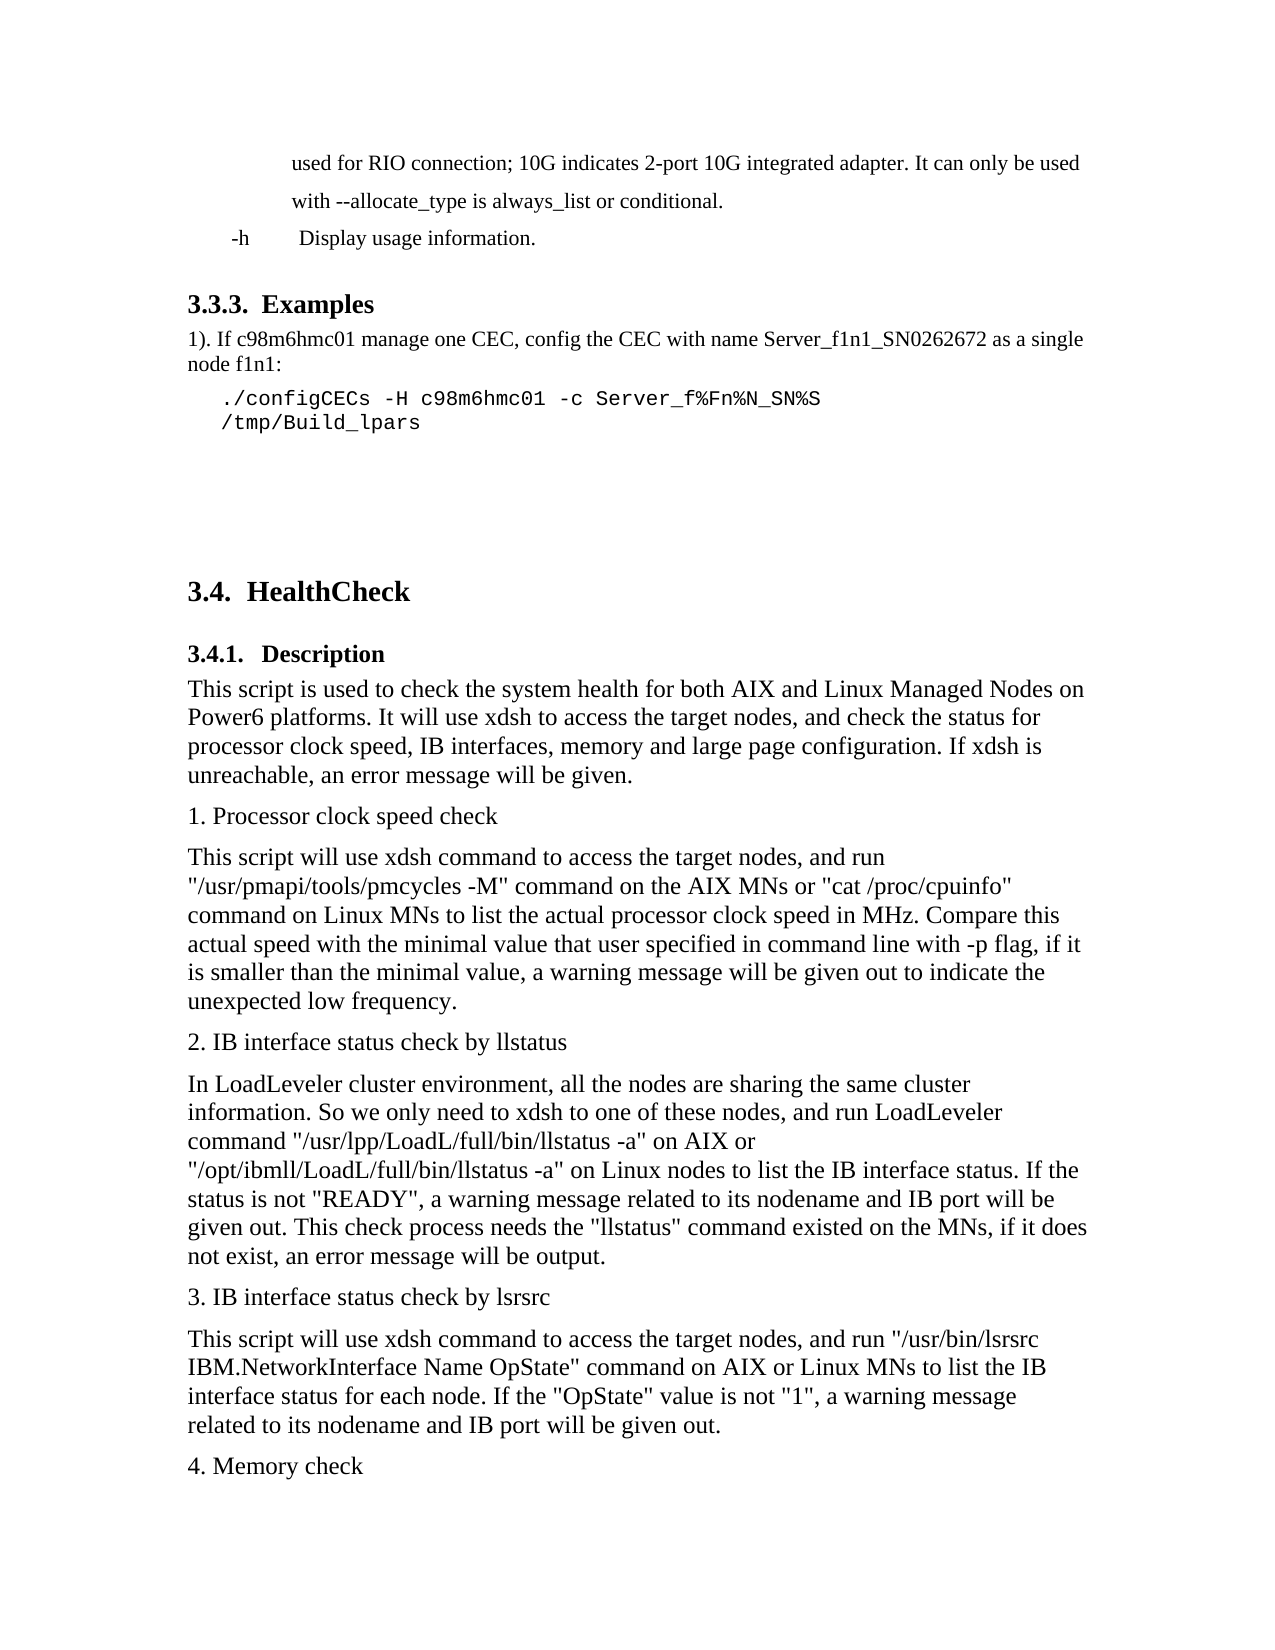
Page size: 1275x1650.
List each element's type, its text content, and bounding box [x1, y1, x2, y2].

text 3. IB interface status check by lsrsrc [187, 1282, 1087, 1311]
text This script is used to check the system health for both AIX and Linux Managed Nodes on Power6 platforms. It will use xdsh to access the target nodes, and check the status for processor clock speed, IB interfaces, memory and large page configuration. If xdsh is unreachable, an error message will be given. [187, 674, 1087, 789]
text -h Display usage information. [187, 225, 1087, 251]
list ./configCECs -H c98m6hmc01 -c Server_f%Fn%N_SN%S [187, 388, 1087, 412]
text In LoadLeveler cluster environment, all the nodes are sharing the same cluster information. So we only need to xdsh to one of these nodes, and run LoadLeveler command "/usr/lpp/LoadL/full/bin/llstatus -a" on AIX or "/opt/ibmll/LoadL/full/bin/llstatus -a" on Linux nodes to list the IB interface status. If the status is not "READY", a warning message related to its nodename and IB port will be given out. This check process needs the "llstatus" command existed on the MNs, if it does not exist, an error message will be output. [187, 1069, 1087, 1270]
list /tmp/Build_lpars [187, 412, 1087, 436]
text used for RIO connection; 10G indicates 2-port 10G integrated adapter. It can only be used [187, 150, 1087, 175]
text This script will use xdsh command to access the target nodes, and run "/usr/pmapi/tools/pmcycles -M" command on the AIX MNs or "cat /proc/cpuinfo" command on Linux MNs to list the actual processor clock speed in MHz. Compare this actual speed with the minimal value that user specified in command line with -p flag, if it is smaller than the minimal value, a warning message will be given out to indicate the unexpected low frequency. [187, 842, 1087, 1015]
subtitle Description [187, 639, 1087, 667]
subtitle Examples [187, 288, 1087, 319]
text 4. Memory check [187, 1451, 1087, 1480]
text 2. IB interface status check by llstatus [187, 1027, 1087, 1056]
text This script will use xdsh command to access the target nodes, and run "/usr/bin/lsrsrc IBM.NetworkInterface Name OpState" command on AIX or Linux MNs to list the IB interface status for each node. If the "OpState" value is not "1", a warning message related to its nodename and IB port will be given out. [187, 1324, 1087, 1439]
subtitle HealthCheck [187, 574, 1087, 607]
text with --allocate_type is always_list or conditional. [187, 188, 1087, 213]
text 1. Processor clock speed check [187, 801, 1087, 830]
text 1). If c98m6hmc01 manage one CEC, config the CEC with name Server_f1n1_SN0262672 as a single node f1n1: [187, 326, 1087, 376]
